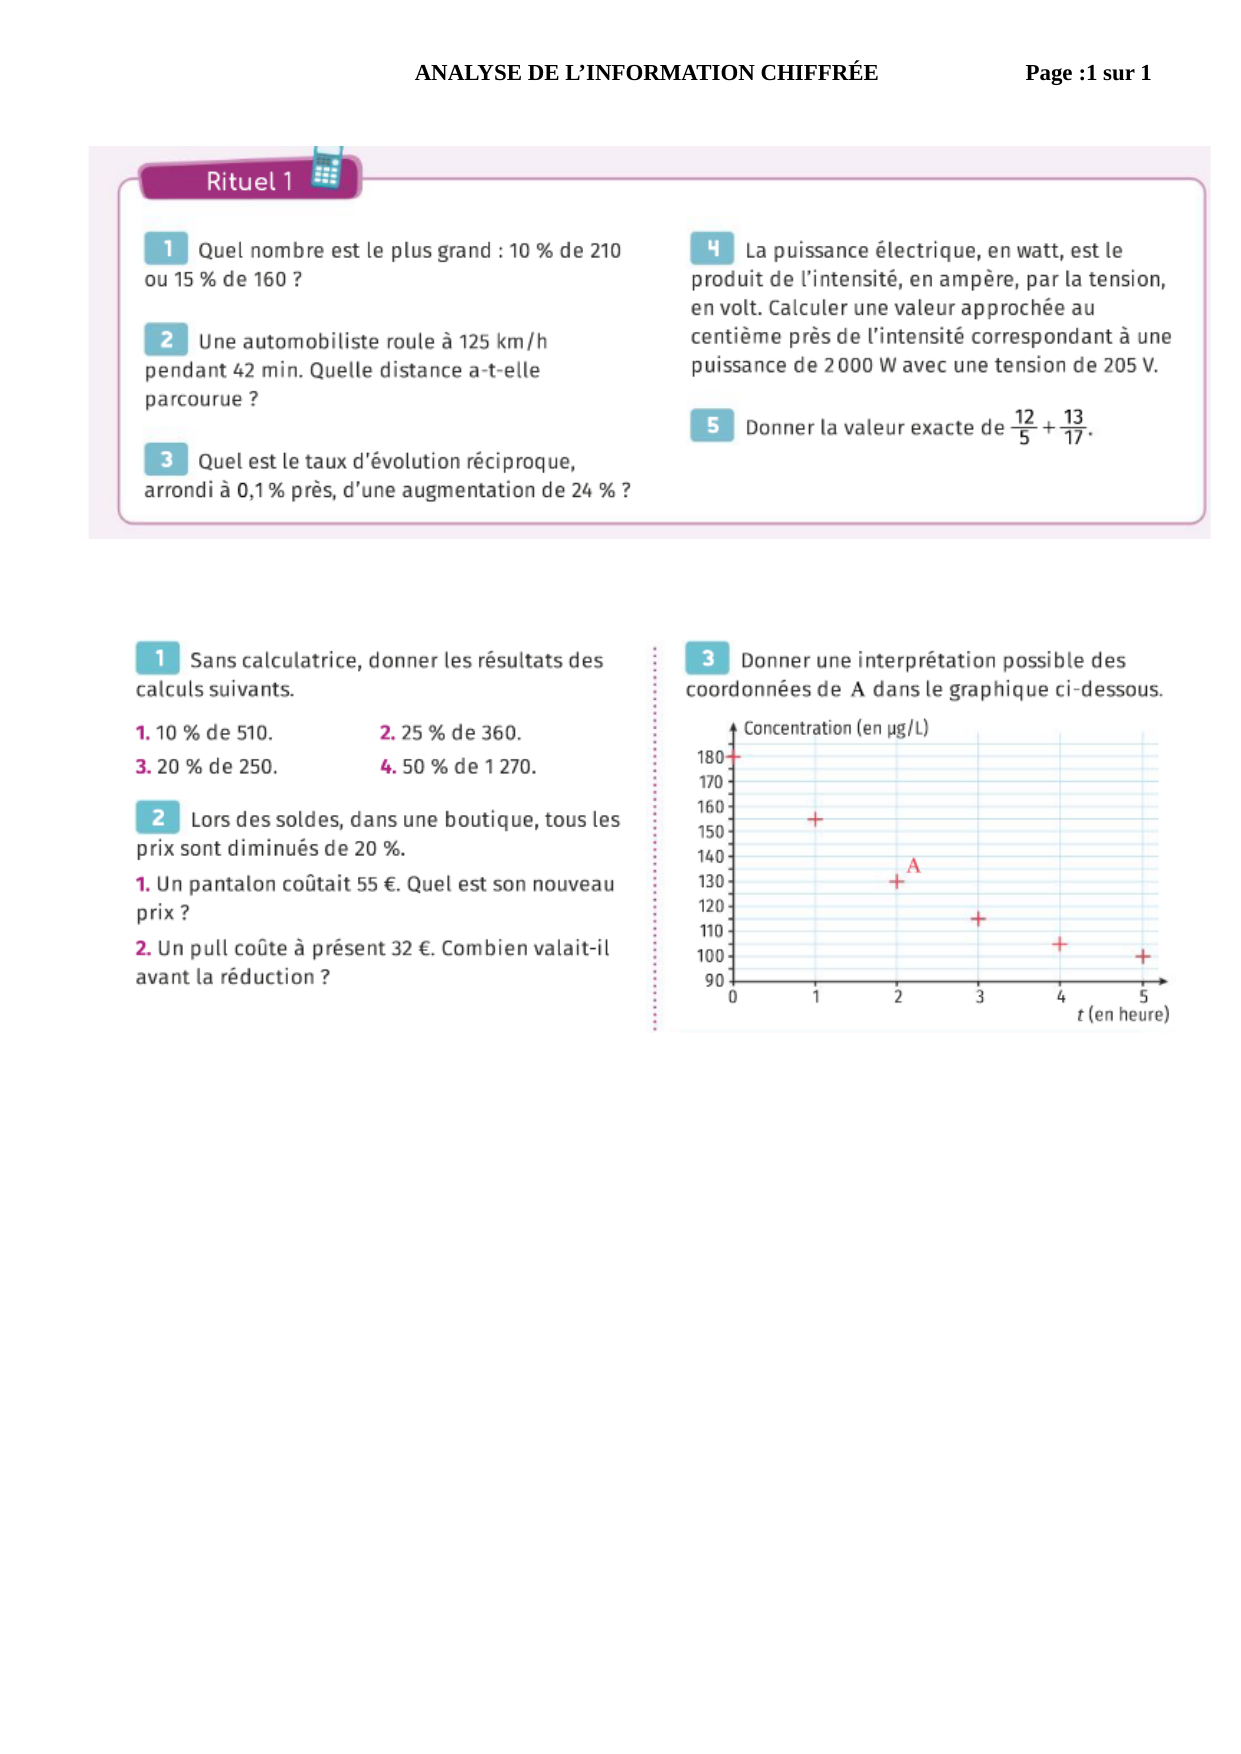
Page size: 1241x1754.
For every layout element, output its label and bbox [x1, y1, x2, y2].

picture [88, 146, 1211, 539]
picture [118, 624, 1182, 1033]
